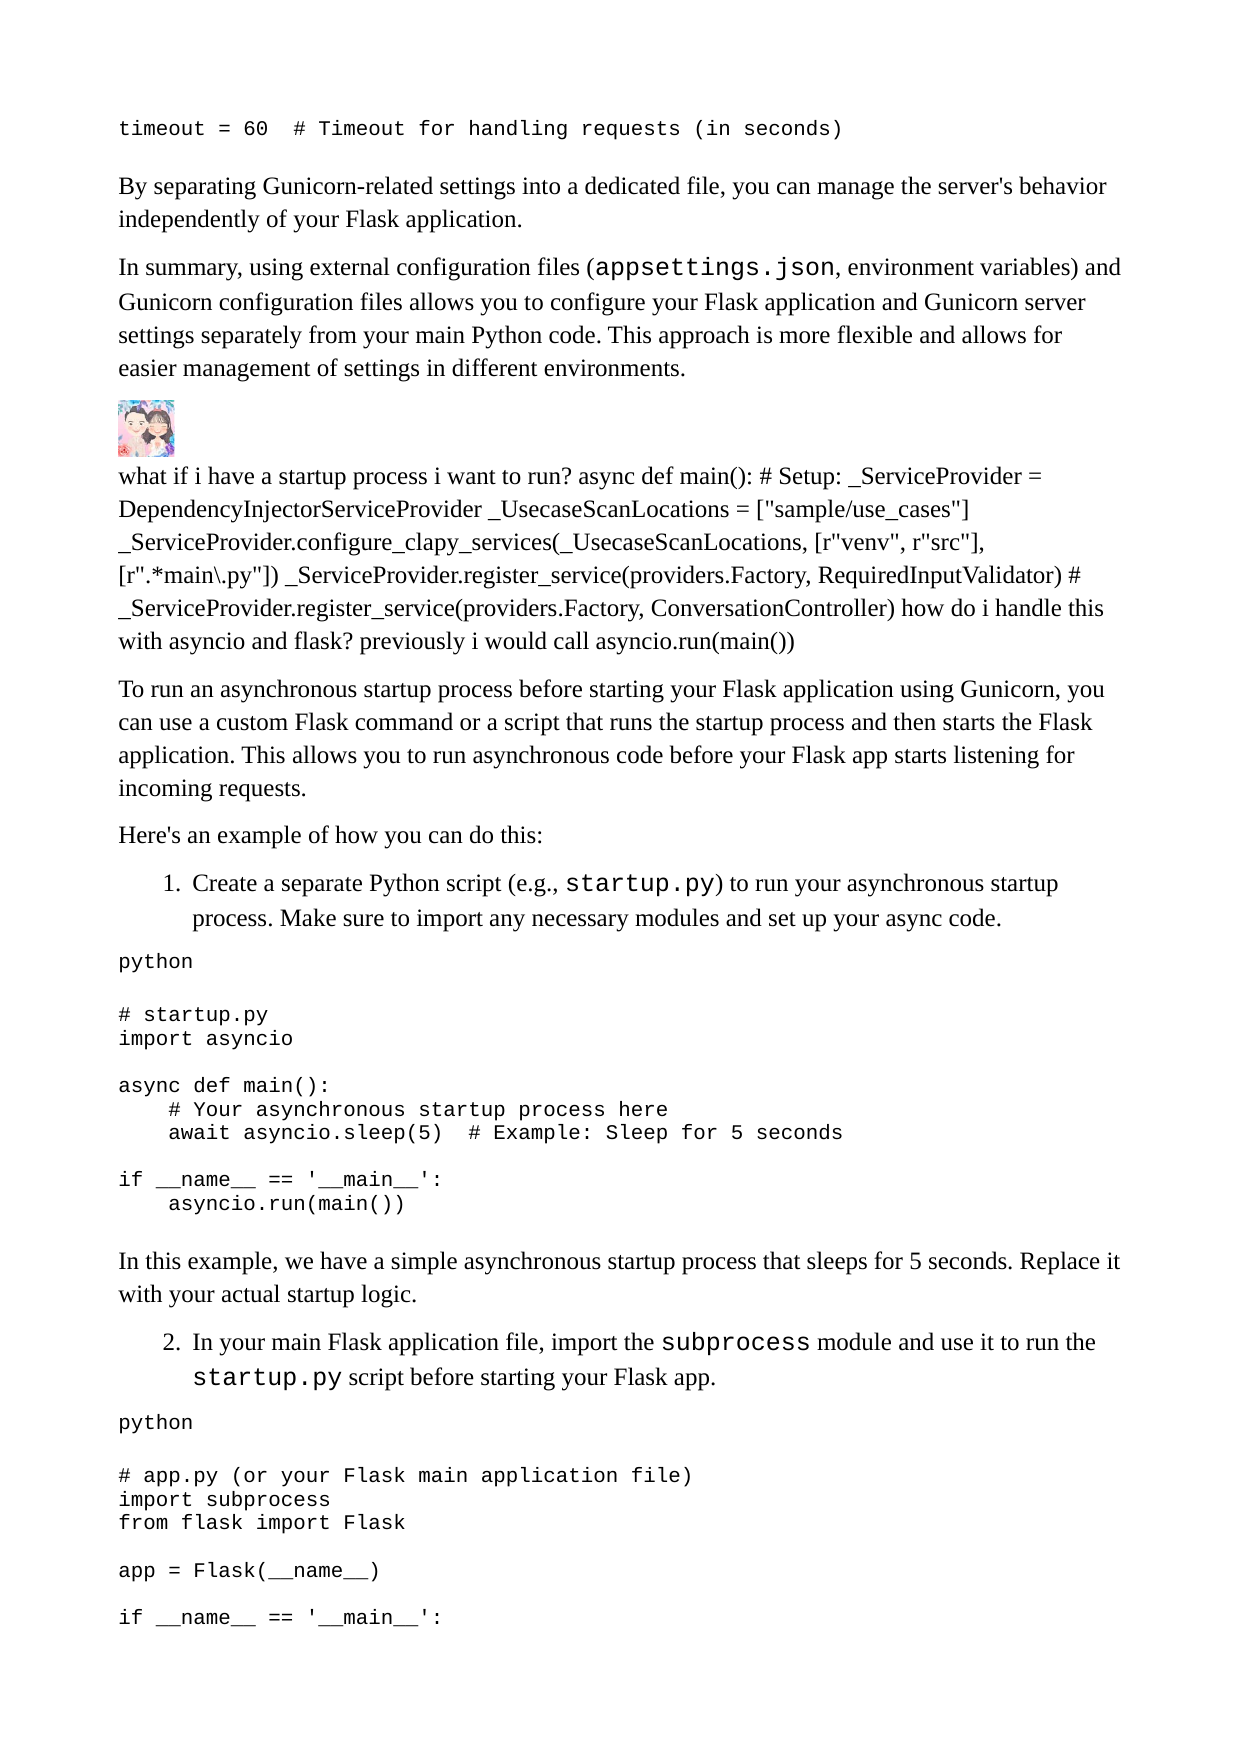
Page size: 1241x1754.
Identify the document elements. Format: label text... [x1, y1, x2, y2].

text if __name__ == '__main__': [118, 1169, 1122, 1193]
text from flask import Flask [118, 1512, 1122, 1536]
text # Your asynchronous startup process here [118, 1098, 1122, 1122]
text python [118, 1412, 1122, 1436]
picture [118, 400, 175, 457]
text app = Flask(__name__) [118, 1560, 1122, 1583]
text In this example, we have a simple asynchronous startup process that sleeps for 5 seconds. Replace it with your actual startup logic. [118, 1246, 1122, 1308]
text import asyncio [118, 1028, 1122, 1051]
text By separating Gunicorn-related settings into a dedicated file, you can manage the server's behavior independently of your Flask application. [118, 171, 1122, 233]
text asyncio.run(main()) [118, 1193, 1122, 1217]
text if __name__ == '__main__': [118, 1607, 1122, 1631]
list In your main Flask application file, import the subprocess module and use it to run the startup.py script before starting your Flask app. [162, 1327, 1122, 1393]
text In summary, using external configuration files (appsettings.json, environment variables) and Gunicorn configuration files allows you to configure your Flask application and Gunicorn server settings separately from your main Python code. This approach is more flexible and allows for easier management of settings in different environments. [118, 252, 1122, 382]
text Here's an example of how you can do this: [118, 821, 1122, 849]
text import subprocess [118, 1489, 1122, 1512]
text To run an asynchronous startup process before starting your Flask application using Gunicorn, you can use a custom Flask command or a script that runs the startup process and then starts the Flask application. This allows you to run asynchronous code before your Flask app starts listening for incoming requests. [118, 674, 1122, 802]
text async def main(): [118, 1075, 1122, 1098]
text timeout = 60 # Timeout for handling requests (in seconds) [118, 118, 1122, 142]
text what if i have a startup process i want to run? async def main(): # Setup: _ServiceProvider = DependencyInjectorServiceProvider _UsecaseScanLocations = ["sample/use_cases"] _ServiceProvider.configure_clapy_services(_UsecaseScanLocations, [r"venv", r"src"], [r".*main\.py"]) _ServiceProvider.register_service(providers.Factory, RequiredInputValidator) # _ServiceProvider.register_service(providers.Factory, ConversationController) how do i handle this with asyncio and flask? previously i would call asyncio.run(main()) [118, 461, 1122, 655]
list Create a separate Python script (e.g., startup.py) to run your asynchronous startup process. Make sure to import any necessary modules and set up your async code. [162, 868, 1122, 932]
text # startup.py [118, 1004, 1122, 1028]
text await asyncio.sleep(5) # Example: Sleep for 5 seconds [118, 1122, 1122, 1146]
text python [118, 951, 1122, 974]
text # app.py (or your Flask main application file) [118, 1465, 1122, 1489]
